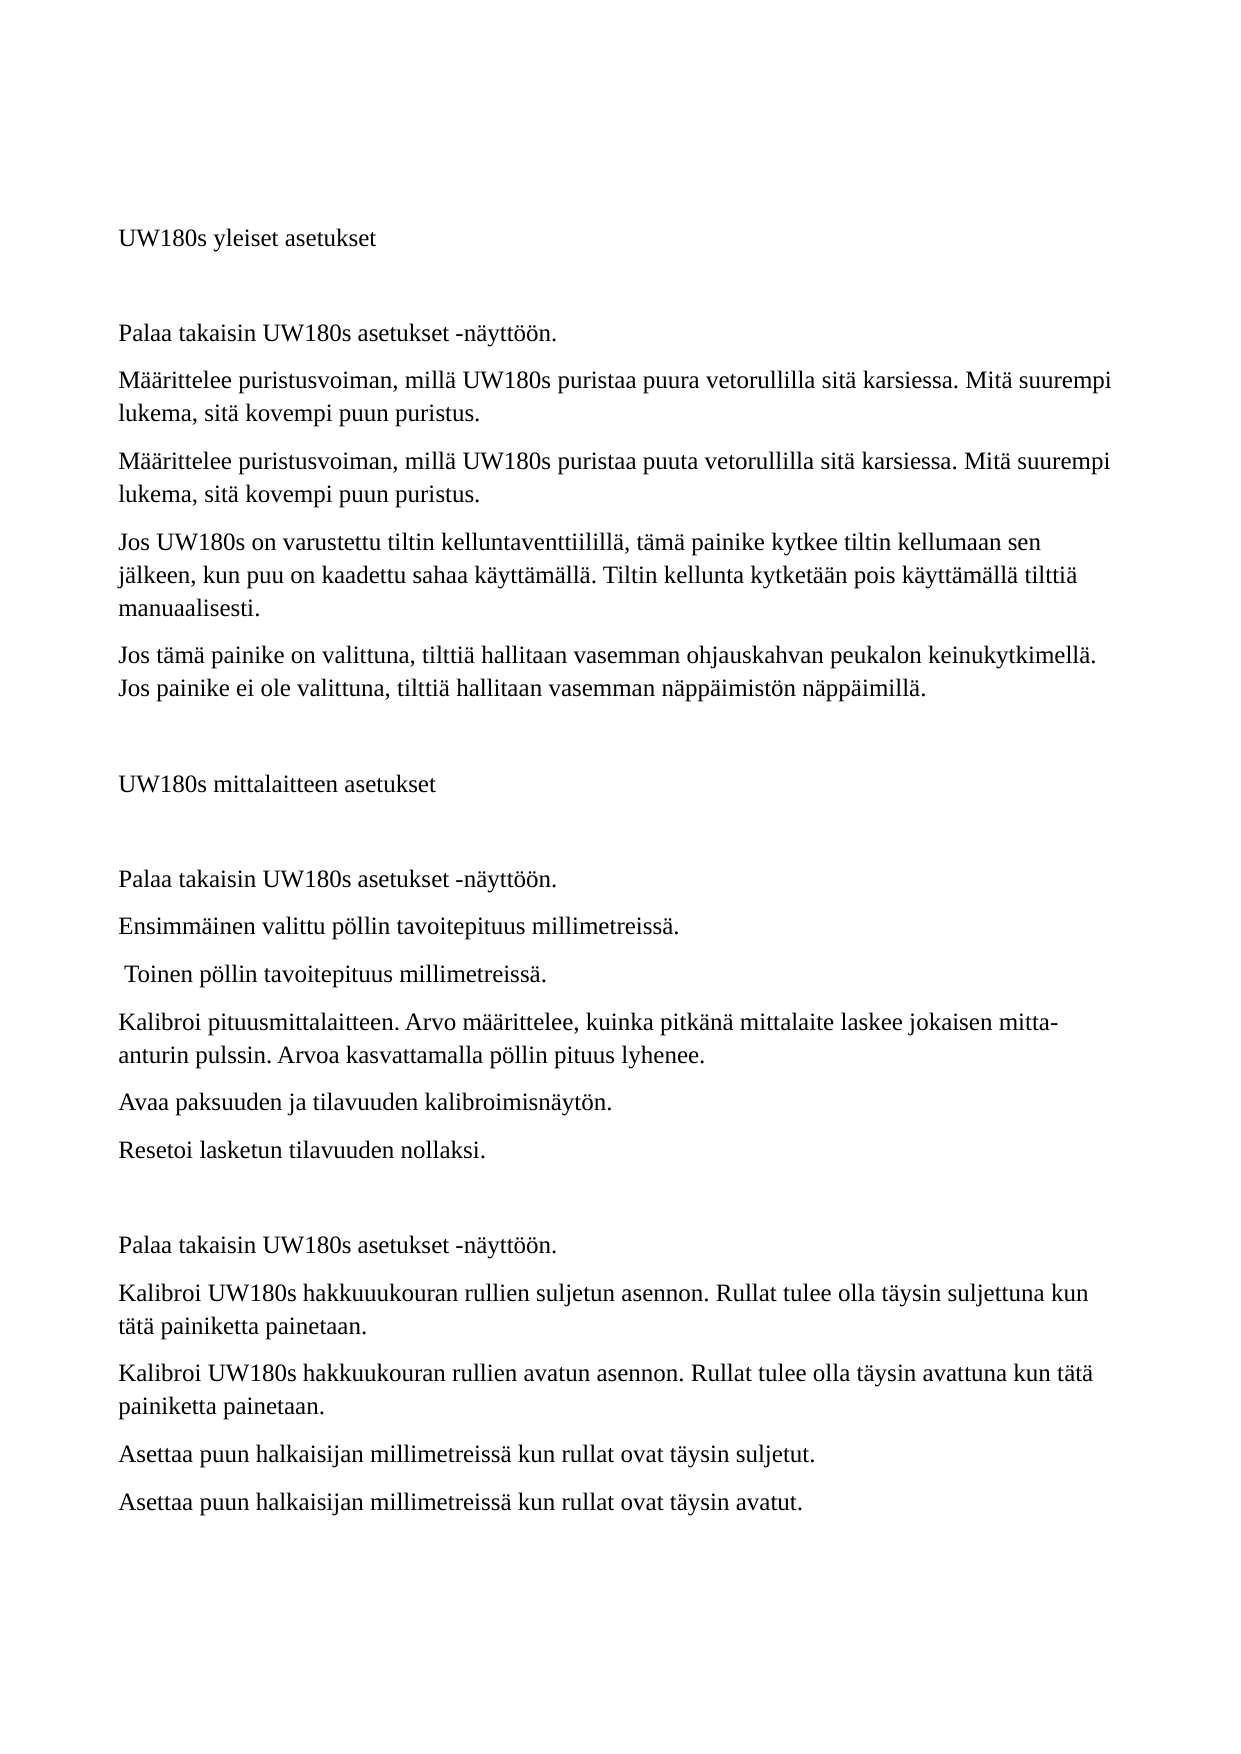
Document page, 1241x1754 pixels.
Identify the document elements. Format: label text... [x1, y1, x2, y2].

text Avaa paksuuden ja tilavuuden kalibroimisnäytön. [118, 1087, 1122, 1116]
text Asettaa puun halkaisijan millimetreissä kun rullat ovat täysin suljetut. [118, 1439, 1122, 1468]
text Resetoi lasketun tilavuuden nollaksi. [118, 1135, 1122, 1164]
text Kalibroi UW180s hakkuuukouran rullien suljetun asennon. Rullat tulee olla täysin suljettuna kun tätä painiketta painetaan. [118, 1278, 1122, 1339]
text Ensimmäinen valittu pöllin tavoitepituus millimetreissä. [118, 911, 1122, 940]
text Määrittelee puristusvoiman, millä UW180s puristaa puura vetorullilla sitä karsiessa. Mitä suurempi lukema, sitä kovempi puun puristus. [118, 366, 1122, 427]
text Kalibroi UW180s hakkuukouran rullien avatun asennon. Rullat tulee olla täysin avattuna kun tätä painiketta painetaan. [118, 1358, 1122, 1420]
text UW180s mittalaitteen asetukset [118, 769, 1122, 797]
text Palaa takaisin UW180s asetukset -näyttöön. [118, 864, 1122, 893]
text Asettaa puun halkaisijan millimetreissä kun rullat ovat täysin avatut. [118, 1487, 1122, 1515]
text Jos tämä painike on valittuna, tilttiä hallitaan vasemman ohjauskahvan peukalon keinukytkimellä. Jos painike ei ole valittuna, tilttiä hallitaan vasemman näppäimistön näppäimillä. [118, 640, 1122, 702]
text Toinen pöllin tavoitepituus millimetreissä. [118, 959, 1122, 988]
text Kalibroi pituusmittalaitteen. Arvo määrittelee, kuinka pitkänä mittalaite laskee jokaisen mitta-anturin pulssin. Arvoa kasvattamalla pöllin pituus lyhenee. [118, 1007, 1122, 1068]
text Palaa takaisin UW180s asetukset -näyttöön. [118, 1230, 1122, 1259]
text UW180s yleiset asetukset [118, 223, 1122, 251]
text Jos UW180s on varustettu tiltin kelluntaventtiilillä, tämä painike kytkee tiltin kellumaan sen jälkeen, kun puu on kaadettu sahaa käyttämällä. Tiltin kellunta kytketään pois käyttämällä tilttiä manuaalisesti. [118, 527, 1122, 622]
text Määrittelee puristusvoiman, millä UW180s puristaa puuta vetorullilla sitä karsiessa. Mitä suurempi lukema, sitä kovempi puun puristus. [118, 446, 1122, 508]
text Palaa takaisin UW180s asetukset -näyttöön. [118, 318, 1122, 347]
